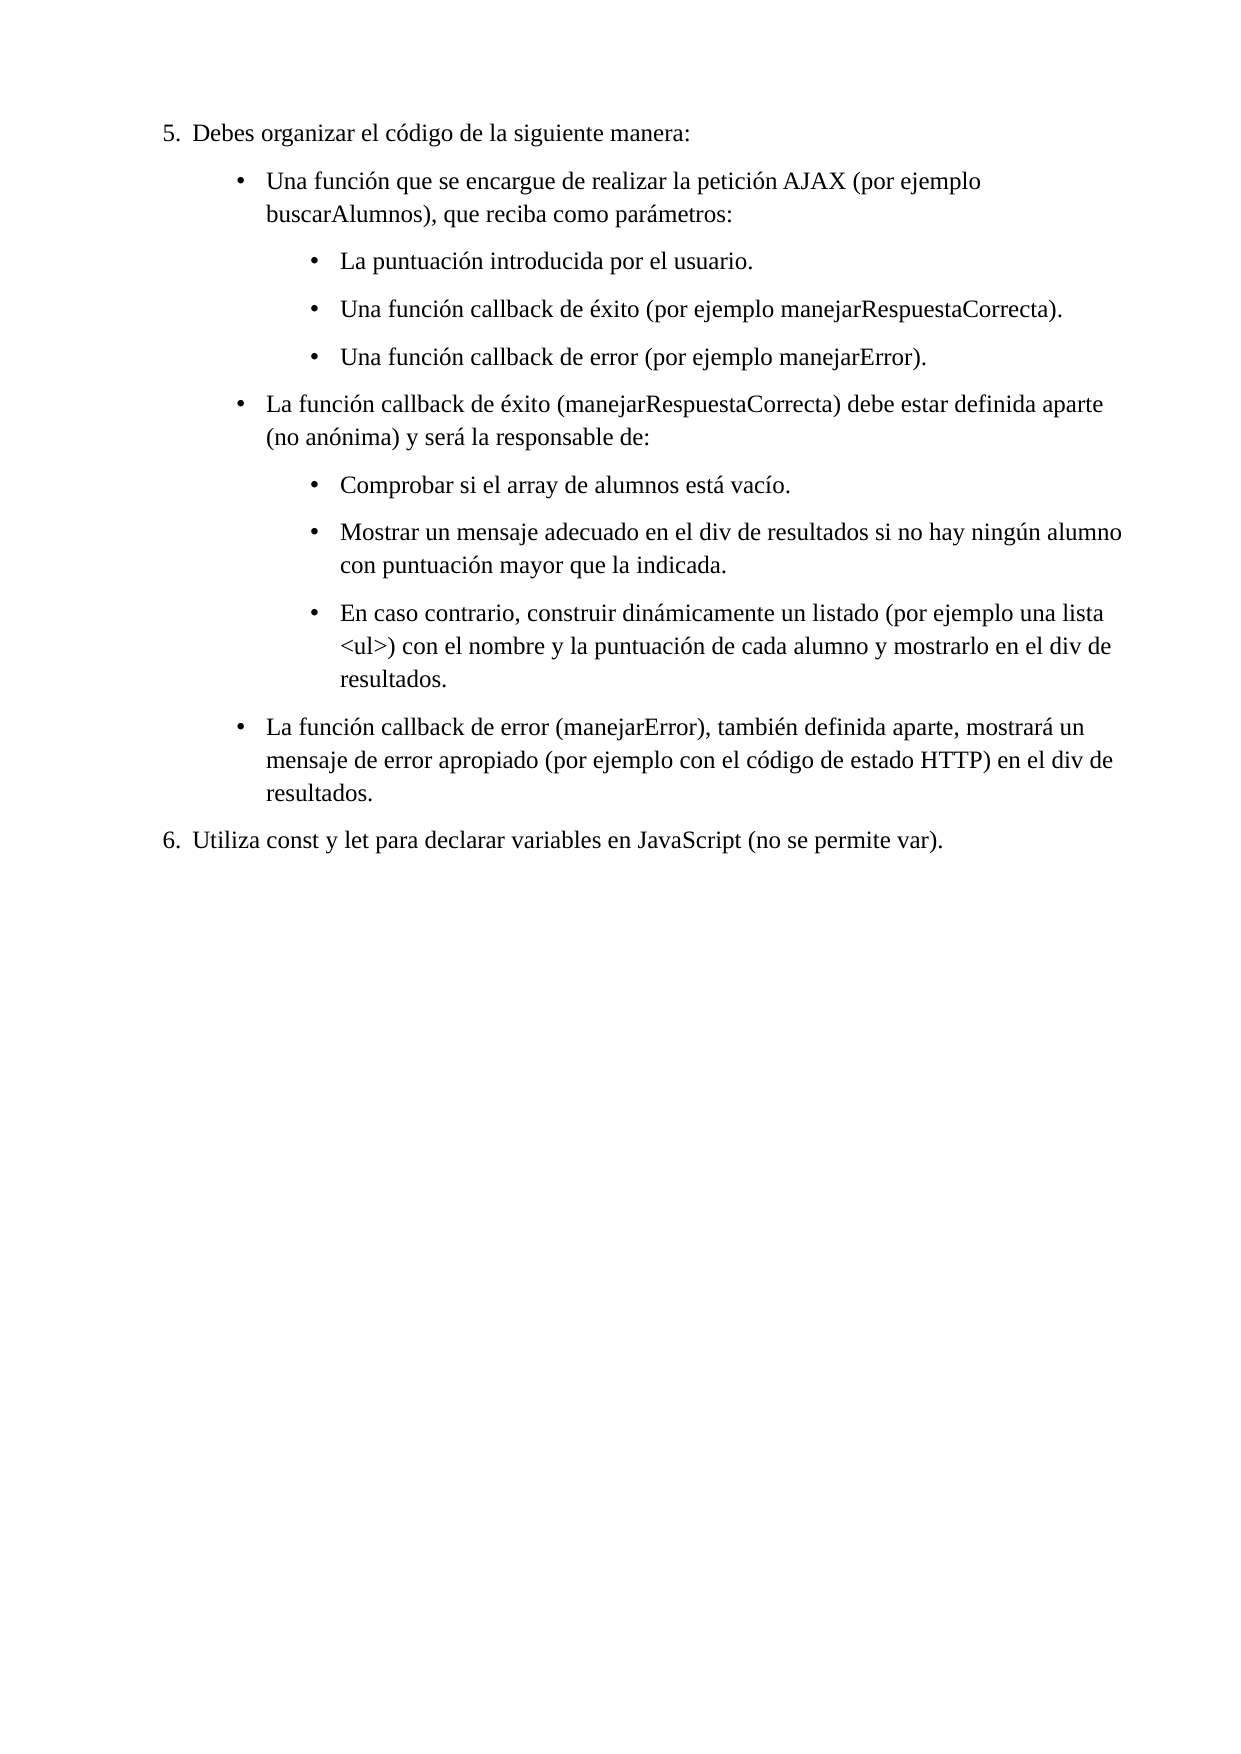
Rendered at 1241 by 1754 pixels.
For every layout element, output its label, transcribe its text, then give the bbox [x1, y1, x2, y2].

list Utiliza const y let para declarar variables en JavaScript (no se permite var). [162, 825, 1122, 854]
list La puntuación introducida por el usuario. [310, 246, 1122, 275]
list La función callback de error (manejarError), también definida aparte, mostrará un mensaje de error apropiado (por ejemplo con el código de estado HTTP) en el div de resultados. [236, 712, 1122, 806]
list Una función callback de éxito (por ejemplo manejarRespuestaCorrecta). [310, 294, 1122, 323]
list Una función callback de error (por ejemplo manejarError). [310, 342, 1122, 370]
list La función callback de éxito (manejarRespuestaCorrecta) debe estar definida aparte (no anónima) y será la responsable de: [236, 389, 1122, 451]
list Una función que se encargue de realizar la petición AJAX (por ejemplo buscarAlumnos), que reciba como parámetros: [236, 166, 1122, 227]
list Comprobar si el array de alumnos está vacío. [310, 470, 1122, 498]
list En caso contrario, construir dinámicamente un listado (por ejemplo una lista <ul>) con el nombre y la puntuación de cada alumno y mostrarlo en el div de resultados. [310, 598, 1122, 693]
list Debes organizar el código de la siguiente manera: [162, 118, 1122, 147]
list Mostrar un mensaje adecuado en el div de resultados si no hay ningún alumno con puntuación mayor que la indicada. [310, 517, 1122, 579]
